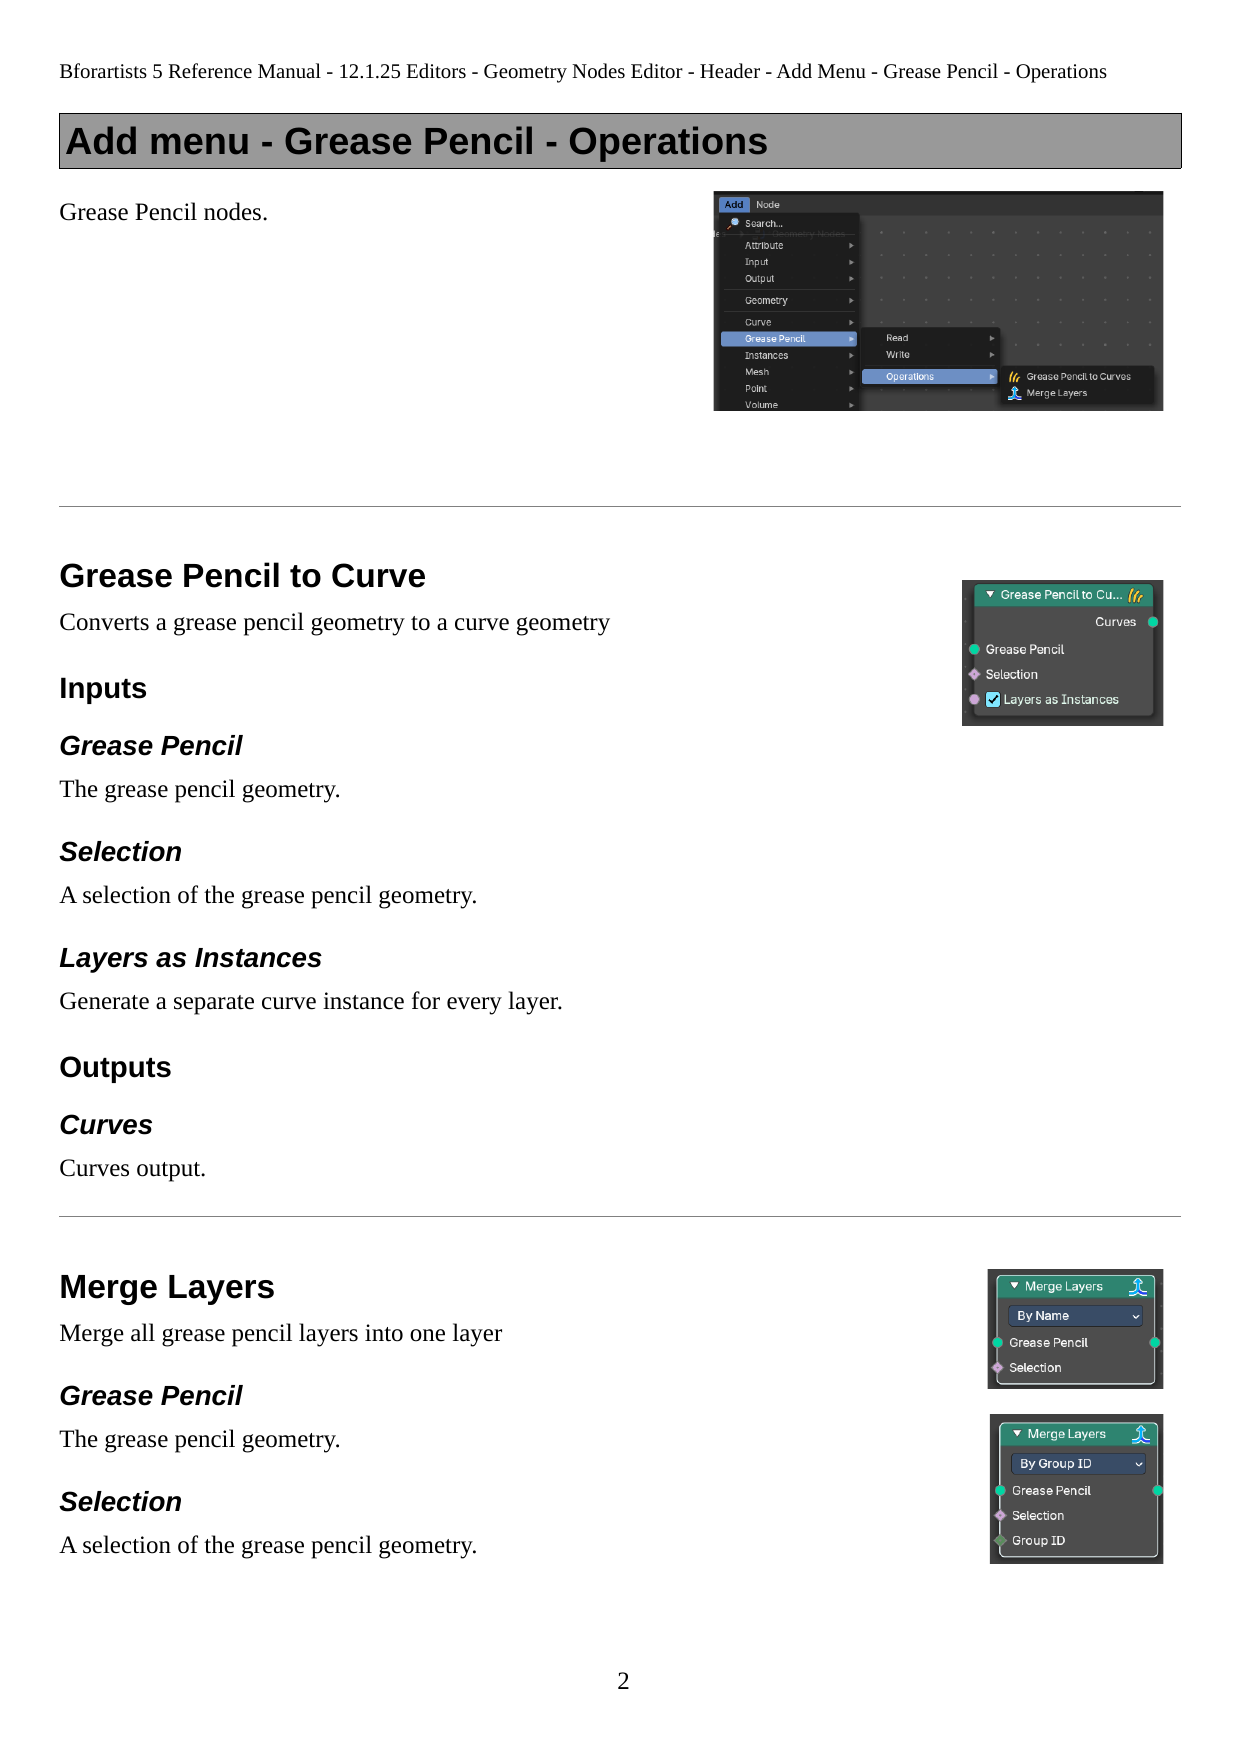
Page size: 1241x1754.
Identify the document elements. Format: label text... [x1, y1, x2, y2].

text [1164, 197, 1181, 225]
subtitle [1164, 1485, 1181, 1517]
subtitle Outputs [59, 1049, 1181, 1083]
text Merge all grease pencil layers into one layer [59, 1318, 987, 1347]
table_header Add menu - Grease Pencil - Operations [60, 114, 1181, 168]
subtitle Grease Pencil [59, 729, 1181, 761]
picture [987, 1269, 1164, 1389]
text Converts a grease pencil geometry to a curve geometry [59, 607, 962, 636]
subtitle [1164, 671, 1181, 704]
text Grease Pencil nodes. [59, 197, 713, 225]
subtitle Grease Pencil [59, 1379, 1181, 1411]
subtitle Selection [59, 1485, 989, 1517]
subtitle Inputs [59, 671, 962, 704]
subtitle Curves [59, 1108, 1181, 1140]
subtitle Grease Pencil to Curve [59, 556, 1181, 595]
text Curves output. [59, 1153, 1181, 1181]
picture [713, 191, 1164, 411]
text The grease pencil geometry. [59, 774, 1181, 803]
subtitle Layers as Instances [59, 941, 1181, 973]
picture [962, 580, 1164, 726]
subtitle Merge Layers [59, 1267, 1181, 1305]
picture [989, 1414, 1164, 1564]
text A selection of the grease pencil geometry. [59, 1530, 989, 1558]
text Generate a separate curve instance for every layer. [59, 986, 1181, 1014]
text The grease pencil geometry. [59, 1424, 989, 1452]
text A selection of the grease pencil geometry. [59, 880, 1181, 909]
subtitle Selection [59, 836, 1181, 867]
